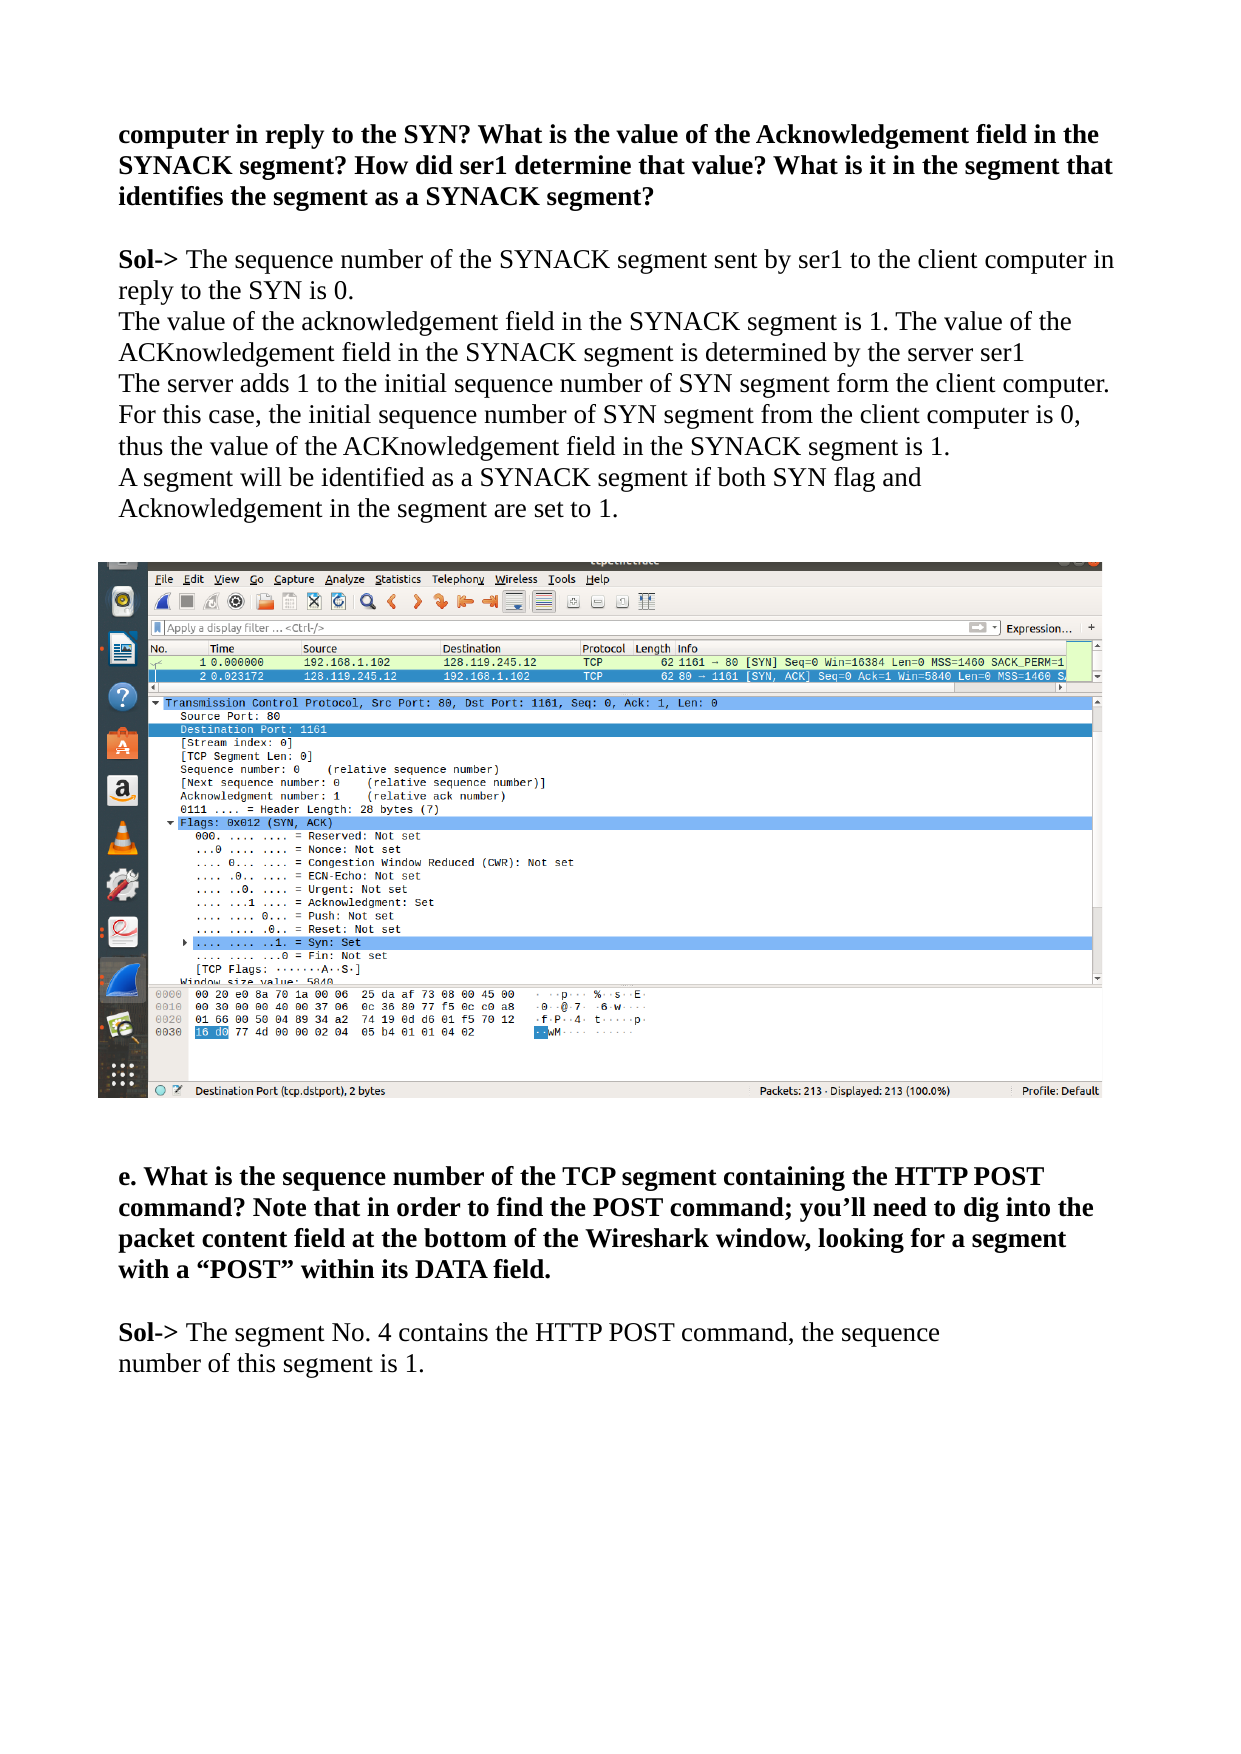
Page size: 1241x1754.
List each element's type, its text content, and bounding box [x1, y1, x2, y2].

text ACKnowledgement field in the SYNACK segment is determined by the server ser1 [118, 336, 1122, 367]
picture [98, 562, 1103, 1098]
text packet content field at the bottom of the Wireshark window, looking for a segment with a “POST” within its DATA field. [118, 1222, 1122, 1284]
text number of this segment is 1. [118, 1347, 1122, 1378]
text identifies the segment as a SYNACK segment? [118, 180, 1122, 212]
text computer in reply to the SYN? What is the value of the Acknowledgement field in the [118, 118, 1122, 149]
text SYNACK segment? How did ser1 determine that value? What is it in the segment that [118, 149, 1122, 180]
text A segment will be identified as a SYNACK segment if both SYN flag and Acknowledgement in the segment are set to 1. [118, 461, 1122, 523]
text The server adds 1 to the initial sequence number of SYN segment form the client computer. For this case, the initial sequence number of SYN segment from the client computer is 0, thus the value of the ACKnowledgement field in the SYNACK segment is 1. [118, 367, 1122, 461]
text command? Note that in order to find the POST command; you’ll need to dig into the [118, 1191, 1122, 1222]
text Sol-> The sequence number of the SYNACK segment sent by ser1 to the client computer in reply to the SYN is 0. [118, 243, 1122, 305]
text The value of the acknowledgement field in the SYNACK segment is 1. The value of the [118, 305, 1122, 336]
text e. What is the sequence number of the TCP segment containing the HTTP POST [118, 1160, 1122, 1191]
text Sol-> The segment No. 4 contains the HTTP POST command, the sequence [118, 1316, 1122, 1347]
